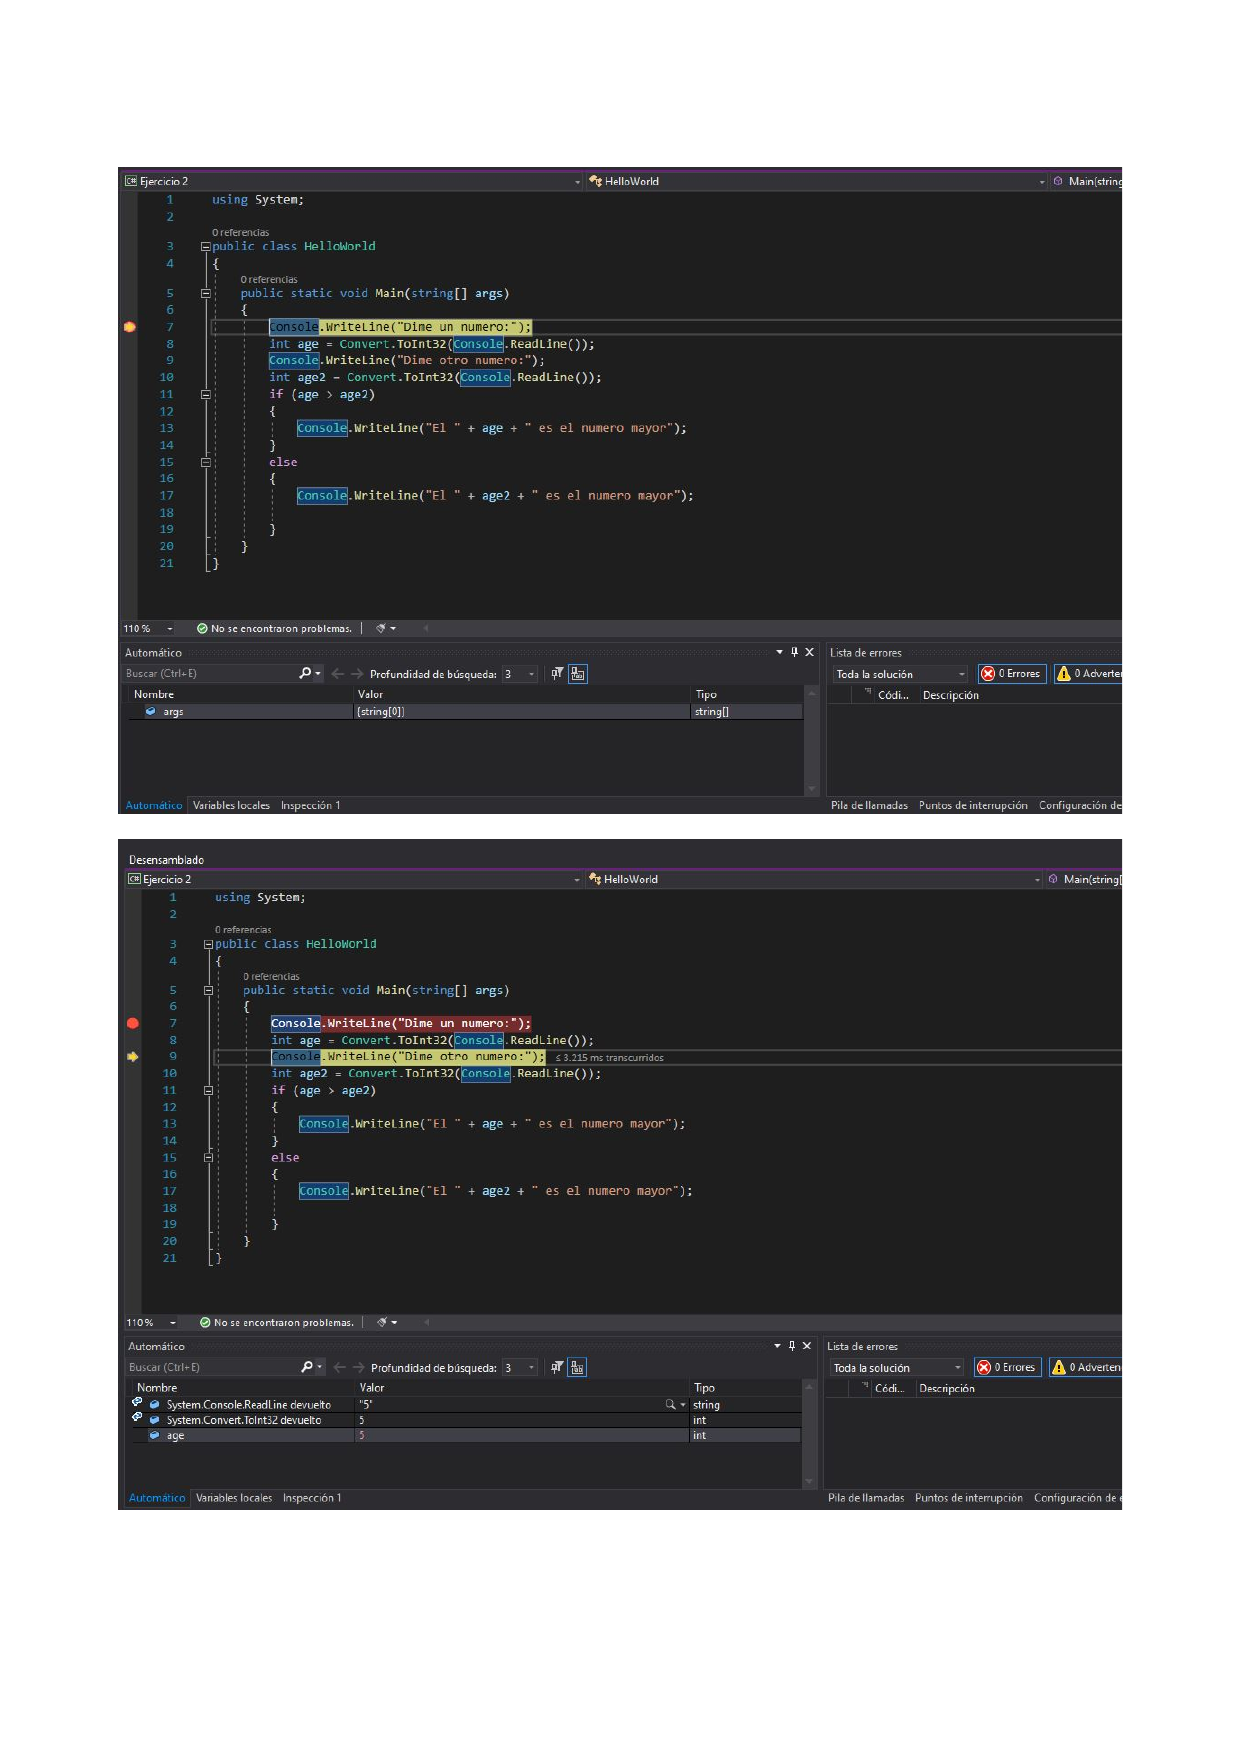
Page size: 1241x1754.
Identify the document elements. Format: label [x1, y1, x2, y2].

picture [118, 167, 1123, 814]
picture [118, 839, 1123, 1510]
